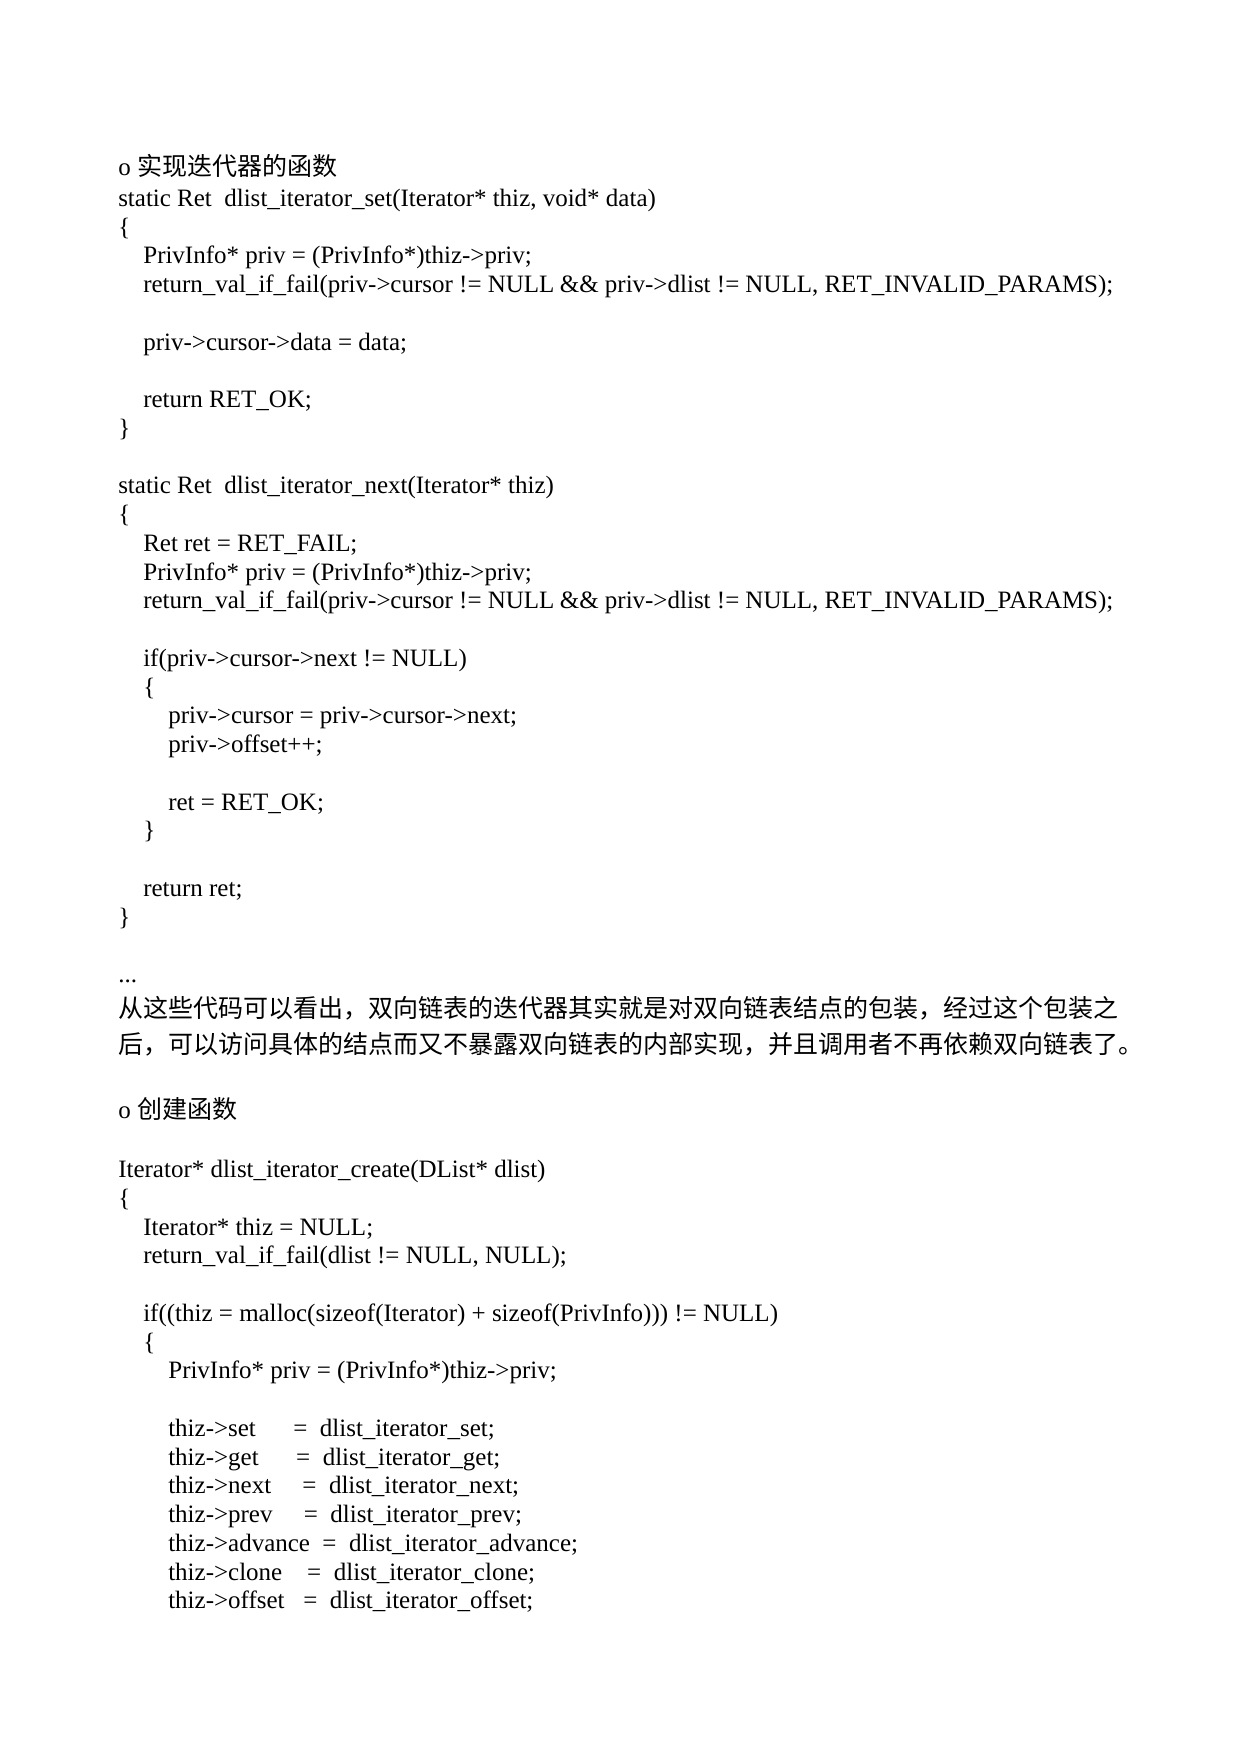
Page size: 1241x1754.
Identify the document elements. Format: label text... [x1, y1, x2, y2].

text return_val_if_fail(priv->cursor != NULL && priv->dlist != NULL, RET_INVALID_PARAMS); [118, 269, 1122, 298]
text static Ret dlist_iterator_next(Iterator* thiz) [118, 471, 1122, 499]
text { [118, 1183, 1122, 1212]
text return_val_if_fail(priv->cursor != NULL && priv->dlist != NULL, RET_INVALID_PARAMS); [118, 586, 1122, 614]
text PrivInfo* priv = (PrivInfo*)thiz->priv; [118, 557, 1122, 586]
text } [118, 902, 1122, 931]
text return RET_OK; [118, 384, 1122, 413]
text thiz->clone = dlist_iterator_clone; [118, 1557, 1122, 1586]
text if((thiz = malloc(sizeof(Iterator) + sizeof(PrivInfo))) != NULL) [118, 1298, 1122, 1327]
text { [118, 499, 1122, 528]
text priv->offset++; [118, 729, 1122, 758]
text priv->cursor = priv->cursor->next; [118, 701, 1122, 729]
text o 创建函数 [118, 1089, 1122, 1126]
text thiz->offset = dlist_iterator_offset; [118, 1586, 1122, 1614]
text ret = RET_OK; [118, 787, 1122, 816]
text ... [118, 959, 1122, 988]
text thiz->prev = dlist_iterator_prev; [118, 1499, 1122, 1528]
text thiz->advance = dlist_iterator_advance; [118, 1528, 1122, 1557]
text if(priv->cursor->next != NULL) [118, 643, 1122, 672]
text return_val_if_fail(dlist != NULL, NULL); [118, 1241, 1122, 1269]
text { [118, 212, 1122, 241]
text } [118, 413, 1122, 442]
text { [118, 672, 1122, 701]
text Ret ret = RET_FAIL; [118, 528, 1122, 557]
text 从这些代码可以看出，双向链表的迭代器其实就是对双向链表结点的包装，经过这个包装之后，可以访问具体的结点而又不暴露双向链表的内部实现，并且调用者不再依赖双向链表了。 [118, 988, 1122, 1061]
text static Ret dlist_iterator_set(Iterator* thiz, void* data) [118, 183, 1122, 212]
text thiz->next = dlist_iterator_next; [118, 1471, 1122, 1499]
text { [118, 1327, 1122, 1356]
text PrivInfo* priv = (PrivInfo*)thiz->priv; [118, 241, 1122, 269]
text o 实现迭代器的函数 [118, 147, 1122, 183]
text thiz->get = dlist_iterator_get; [118, 1442, 1122, 1471]
text return ret; [118, 873, 1122, 902]
text thiz->set = dlist_iterator_set; [118, 1413, 1122, 1442]
text priv->cursor->data = data; [118, 327, 1122, 356]
text } [118, 816, 1122, 844]
text Iterator* dlist_iterator_create(DList* dlist) [118, 1154, 1122, 1183]
text PrivInfo* priv = (PrivInfo*)thiz->priv; [118, 1356, 1122, 1384]
text Iterator* thiz = NULL; [118, 1212, 1122, 1241]
